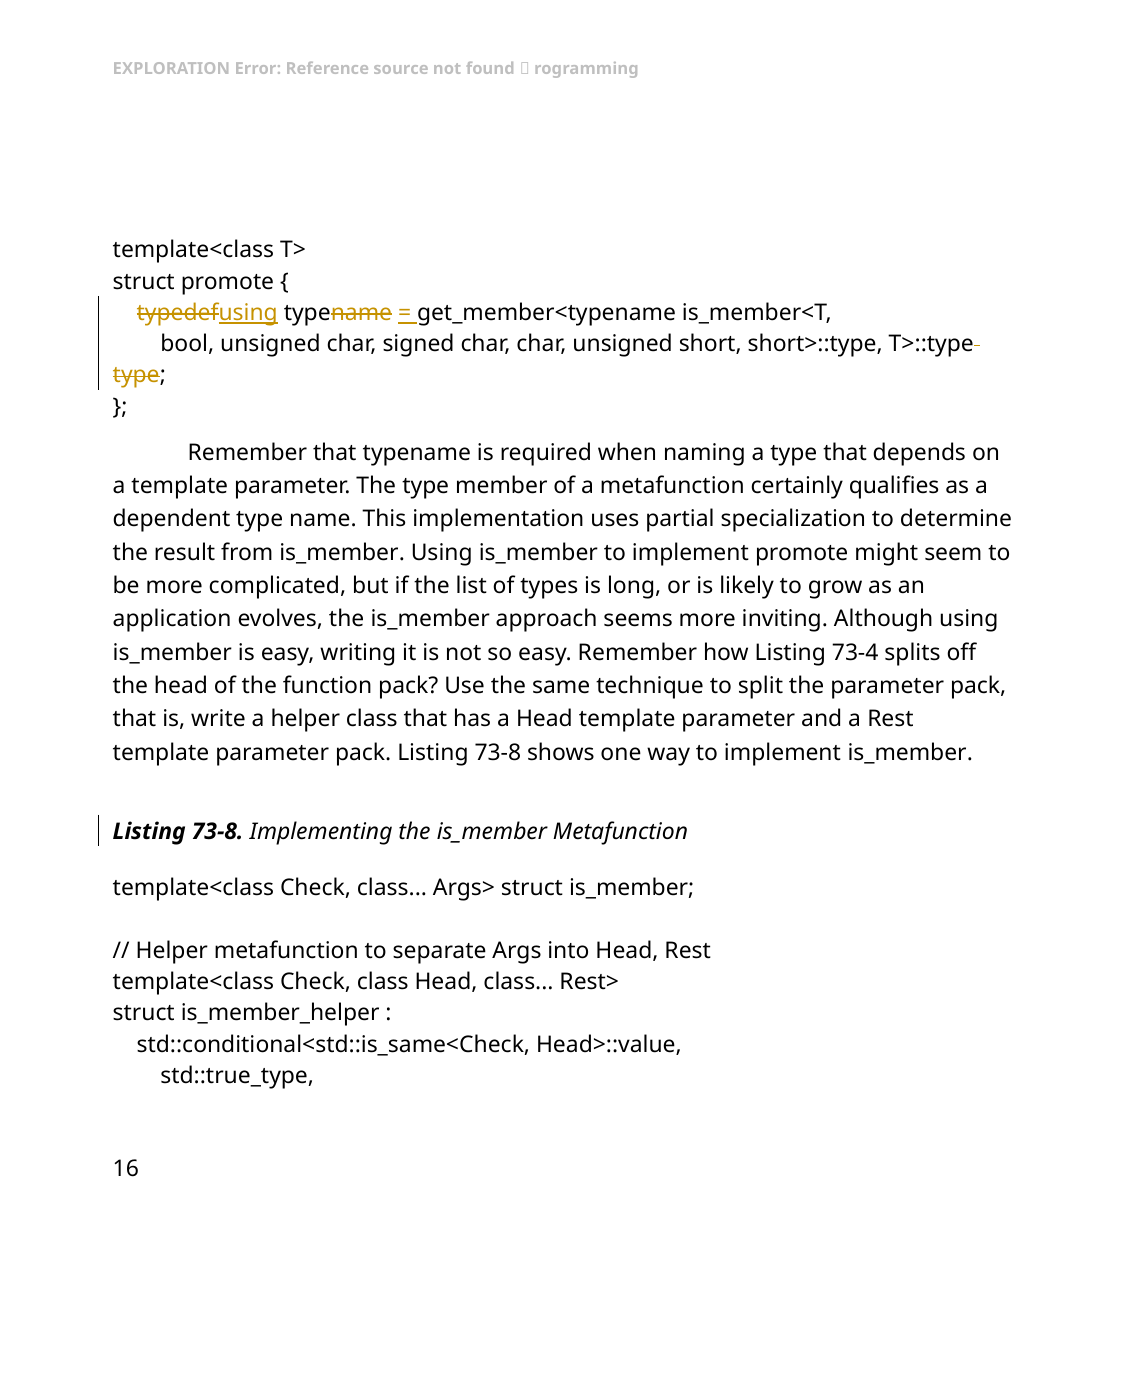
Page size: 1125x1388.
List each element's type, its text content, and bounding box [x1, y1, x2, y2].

text struct is_member_helper : [112, 996, 1012, 1028]
text Remember that typename is required when naming a type that depends on a template parameter. The type member of a metafunction certainly qualifies as a dependent type name. This implementation uses partial specialization to determine the result from is_member. Using is_member to implement promote might seem to be more complicated, but if the list of types is long, or is likely to grow as an application evolves, the is_member approach seems more inviting. Although using is_member is easy, writing it is not so easy. Remember how Listing 73-4 splits off the head of the function pack? Use the same technique to split the parameter pack, that is, write a helper class that has a Head template parameter and a Rest template parameter pack. Listing 73-8 shows one way to implement is_member. [112, 433, 1012, 767]
text // Helper metafunction to separate Args into Head, Rest [112, 934, 1012, 965]
text using type = get_member<typename is_member<T, [112, 296, 1012, 327]
text Listing 73-8. Implementing the is_member Metafunction [112, 814, 1012, 846]
text std::conditional<std::is_same<Check, Head>::value, [112, 1028, 1012, 1059]
text struct promote { [112, 264, 1012, 296]
text std::true_type, [112, 1059, 1012, 1090]
text bool, unsigned char, signed char, char, unsigned short, short>::type, T>::type; [112, 327, 1012, 389]
text template<class T> [112, 233, 1012, 264]
text template<class Check, class Head, class... Rest> [112, 965, 1012, 996]
text }; [112, 389, 1012, 421]
text template<class Check, class... Args> struct is_member; [112, 871, 1012, 903]
